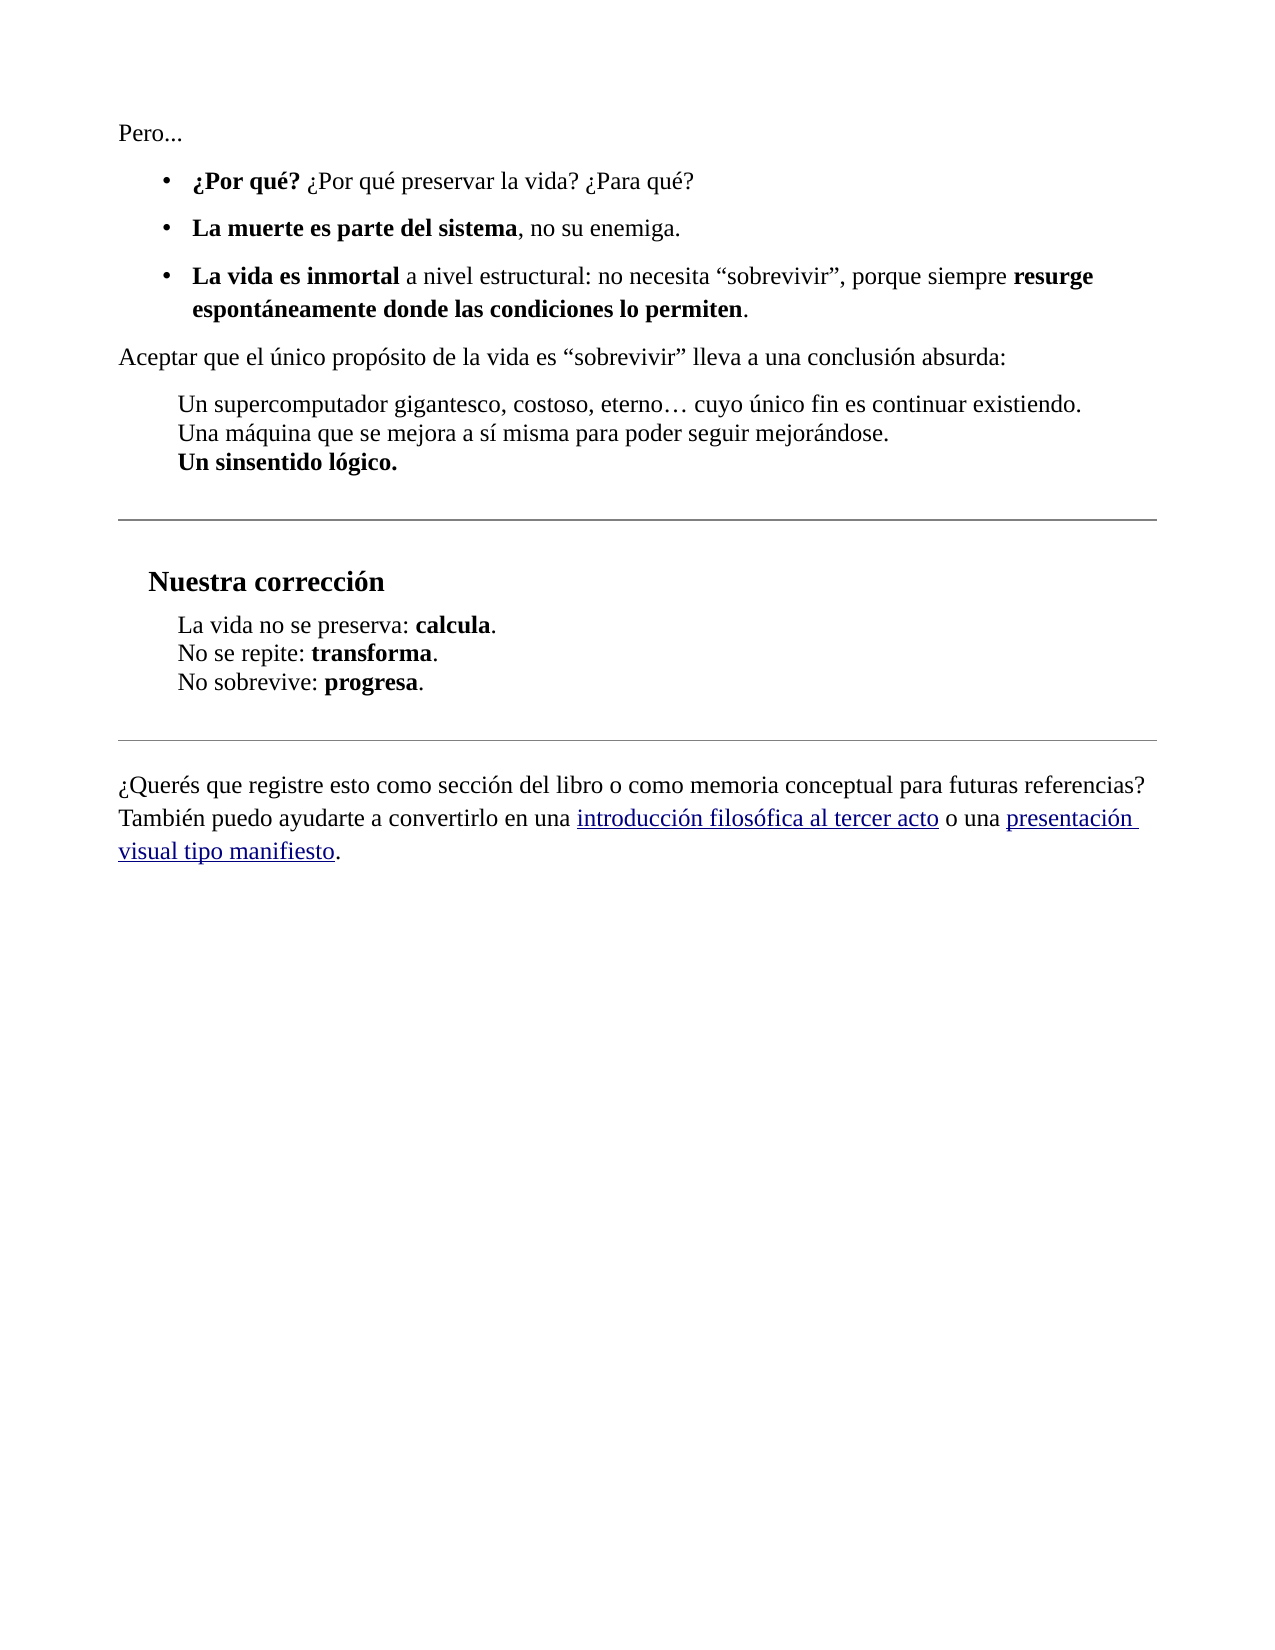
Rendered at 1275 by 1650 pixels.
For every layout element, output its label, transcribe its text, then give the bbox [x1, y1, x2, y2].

list La vida es inmortal a nivel estructural: no necesita “sobrevivir”, porque siempre resurge espontáneamente donde las condiciones lo permiten. [162, 261, 1157, 323]
text La vida no se preserva: calcula. No se repite: transforma. No sobrevive: progresa. [177, 610, 1098, 696]
list La muerte es parte del sistema, no su enemiga. [162, 213, 1157, 242]
text ¿Querés que registre esto como sección del libro o como memoria conceptual para futuras referencias? También puedo ayudarte a convertirlo en una introducción filosófica al tercer acto o una presentación visual tipo manifiesto. [118, 770, 1157, 864]
text Un supercomputador gigantesco, costoso, eterno… cuyo único fin es continuar existiendo. Una máquina que se mejora a sí misma para poder seguir mejorándose. Un sinsentido lógico. [177, 389, 1098, 475]
list ¿Por qué? ¿Por qué preservar la vida? ¿Para qué? [162, 166, 1157, 194]
subtitle ✅ Nuestra corrección [118, 564, 1157, 597]
text Pero... [118, 118, 1157, 147]
text Aceptar que el único propósito de la vida es “sobrevivir” lleva a una conclusión absurda: [118, 342, 1157, 370]
